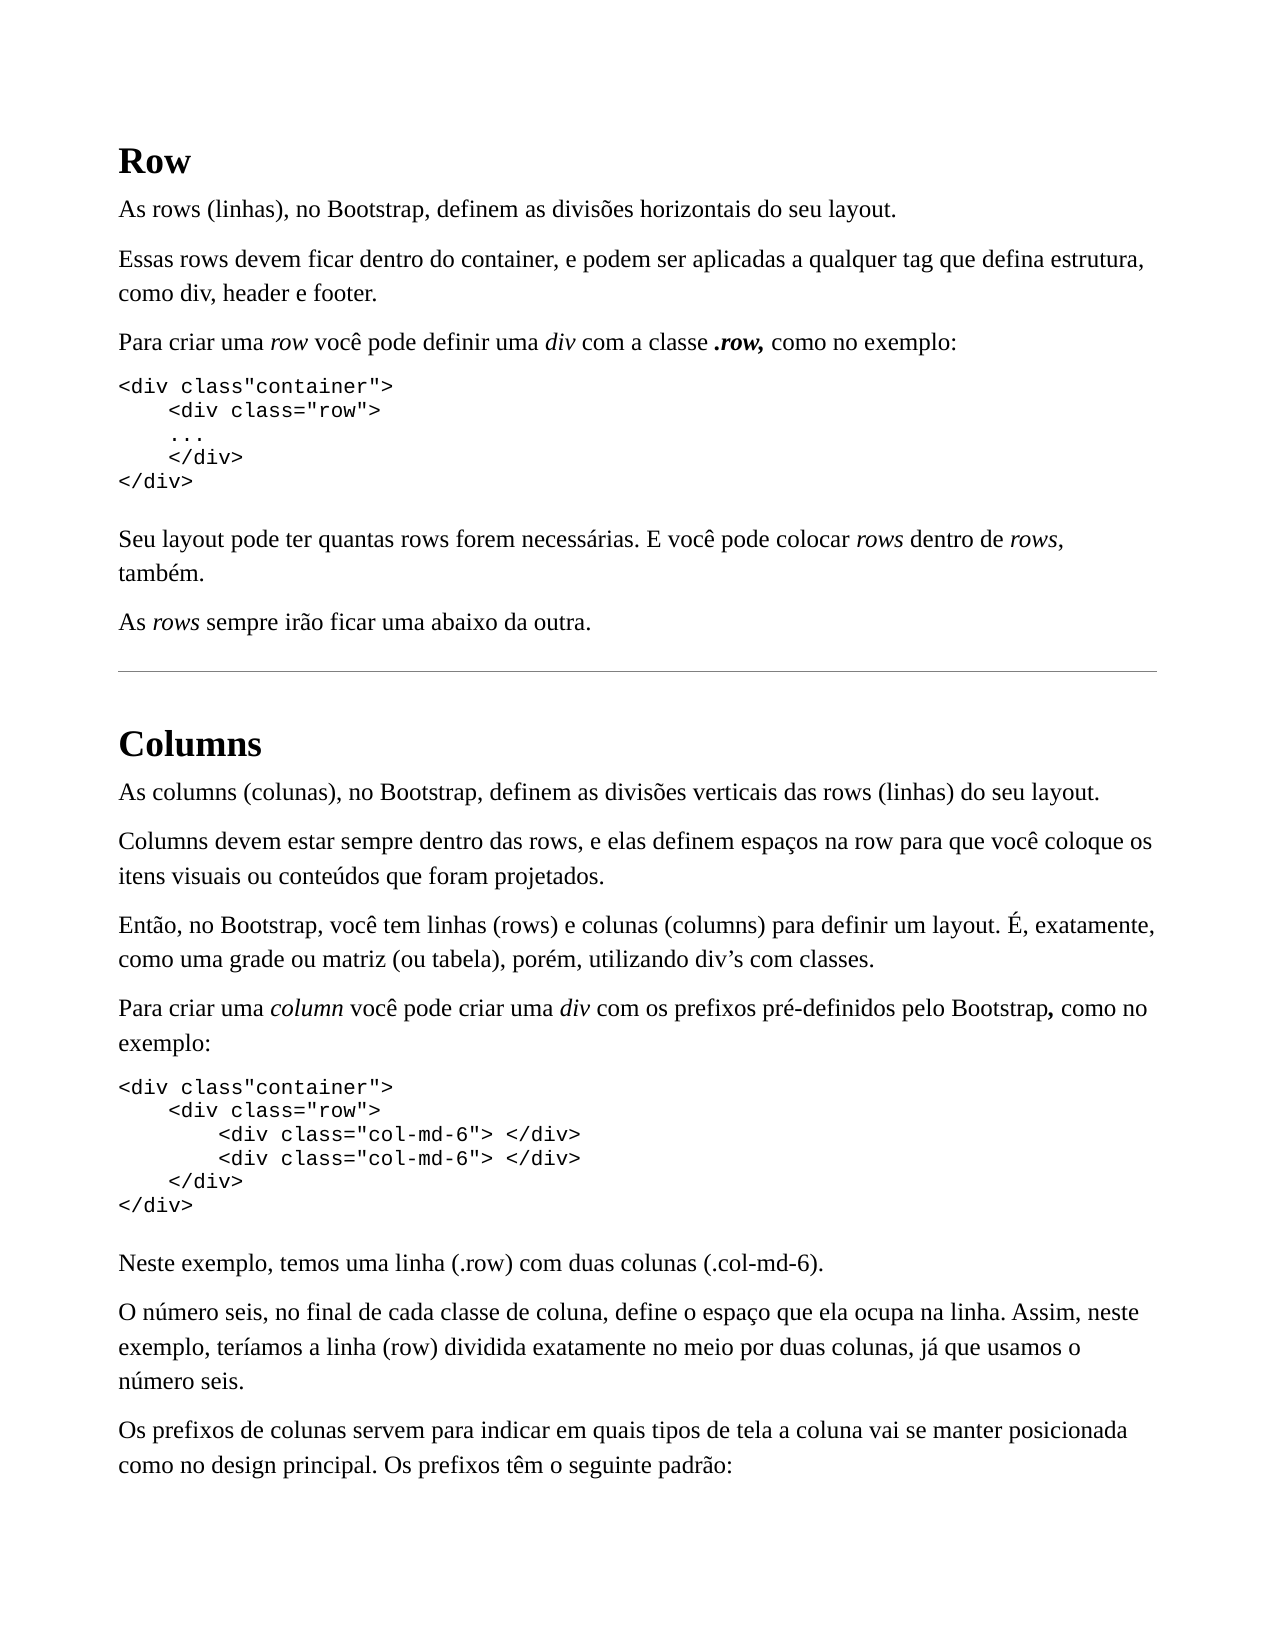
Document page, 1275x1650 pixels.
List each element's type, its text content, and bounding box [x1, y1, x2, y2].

text Para criar uma row você pode definir uma div com a classe .row, como no exemplo: [118, 327, 1157, 356]
text Seu layout pode ter quantas rows forem necessárias. E você pode colocar rows dentro de rows, também. [118, 524, 1157, 587]
text O número seis, no final de cada classe de coluna, define o espaço que ela ocupa na linha. Assim, neste exemplo, teríamos a linha (row) dividida exatamente no meio por duas colunas, já que usamos o número seis. [118, 1297, 1157, 1395]
text Então, no Bootstrap, você tem linhas (rows) e colunas (columns) para definir um layout. É, exatamente, como uma grade ou matriz (ou tabela), porém, utilizando div’s com classes. [118, 910, 1157, 973]
text </div> [118, 1171, 1157, 1195]
text ... [118, 423, 1157, 447]
text </div> [118, 447, 1157, 471]
text <div class"container"> [118, 1077, 1157, 1101]
text As columns (colunas), no Bootstrap, definem as divisões verticais das rows (linhas) do seu layout. [118, 777, 1157, 806]
text <div class="col-md-6"> </div> [118, 1124, 1157, 1148]
text <div class"container"> [118, 376, 1157, 400]
text <div class="col-md-6"> </div> [118, 1148, 1157, 1171]
text </div> [118, 471, 1157, 494]
text As rows (linhas), no Bootstrap, definem as divisões horizontais do seu layout. [118, 194, 1157, 223]
text Essas rows devem ficar dentro do container, e podem ser aplicadas a qualquer tag que defina estrutura, como div, header e footer. [118, 244, 1157, 307]
text Neste exemplo, temos uma linha (.row) com duas colunas (.col-md-6). [118, 1248, 1157, 1277]
text As rows sempre irão ficar uma abaixo da outra. [118, 607, 1157, 636]
text <div class="row"> [118, 1101, 1157, 1124]
text <div class="row"> [118, 400, 1157, 423]
subtitle Columns [118, 722, 1157, 765]
text Os prefixos de colunas servem para indicar em quais tipos de tela a coluna vai se manter posicionada como no design principal. Os prefixos têm o seguinte padrão: [118, 1415, 1157, 1478]
subtitle Row [118, 139, 1157, 182]
text Para criar uma column você pode criar uma div com os prefixos pré-definidos pelo Bootstrap, como no exemplo: [118, 993, 1157, 1057]
text </div> [118, 1195, 1157, 1219]
text Columns devem estar sempre dentro das rows, e elas definem espaços na row para que você coloque os itens visuais ou conteúdos que foram projetados. [118, 826, 1157, 889]
